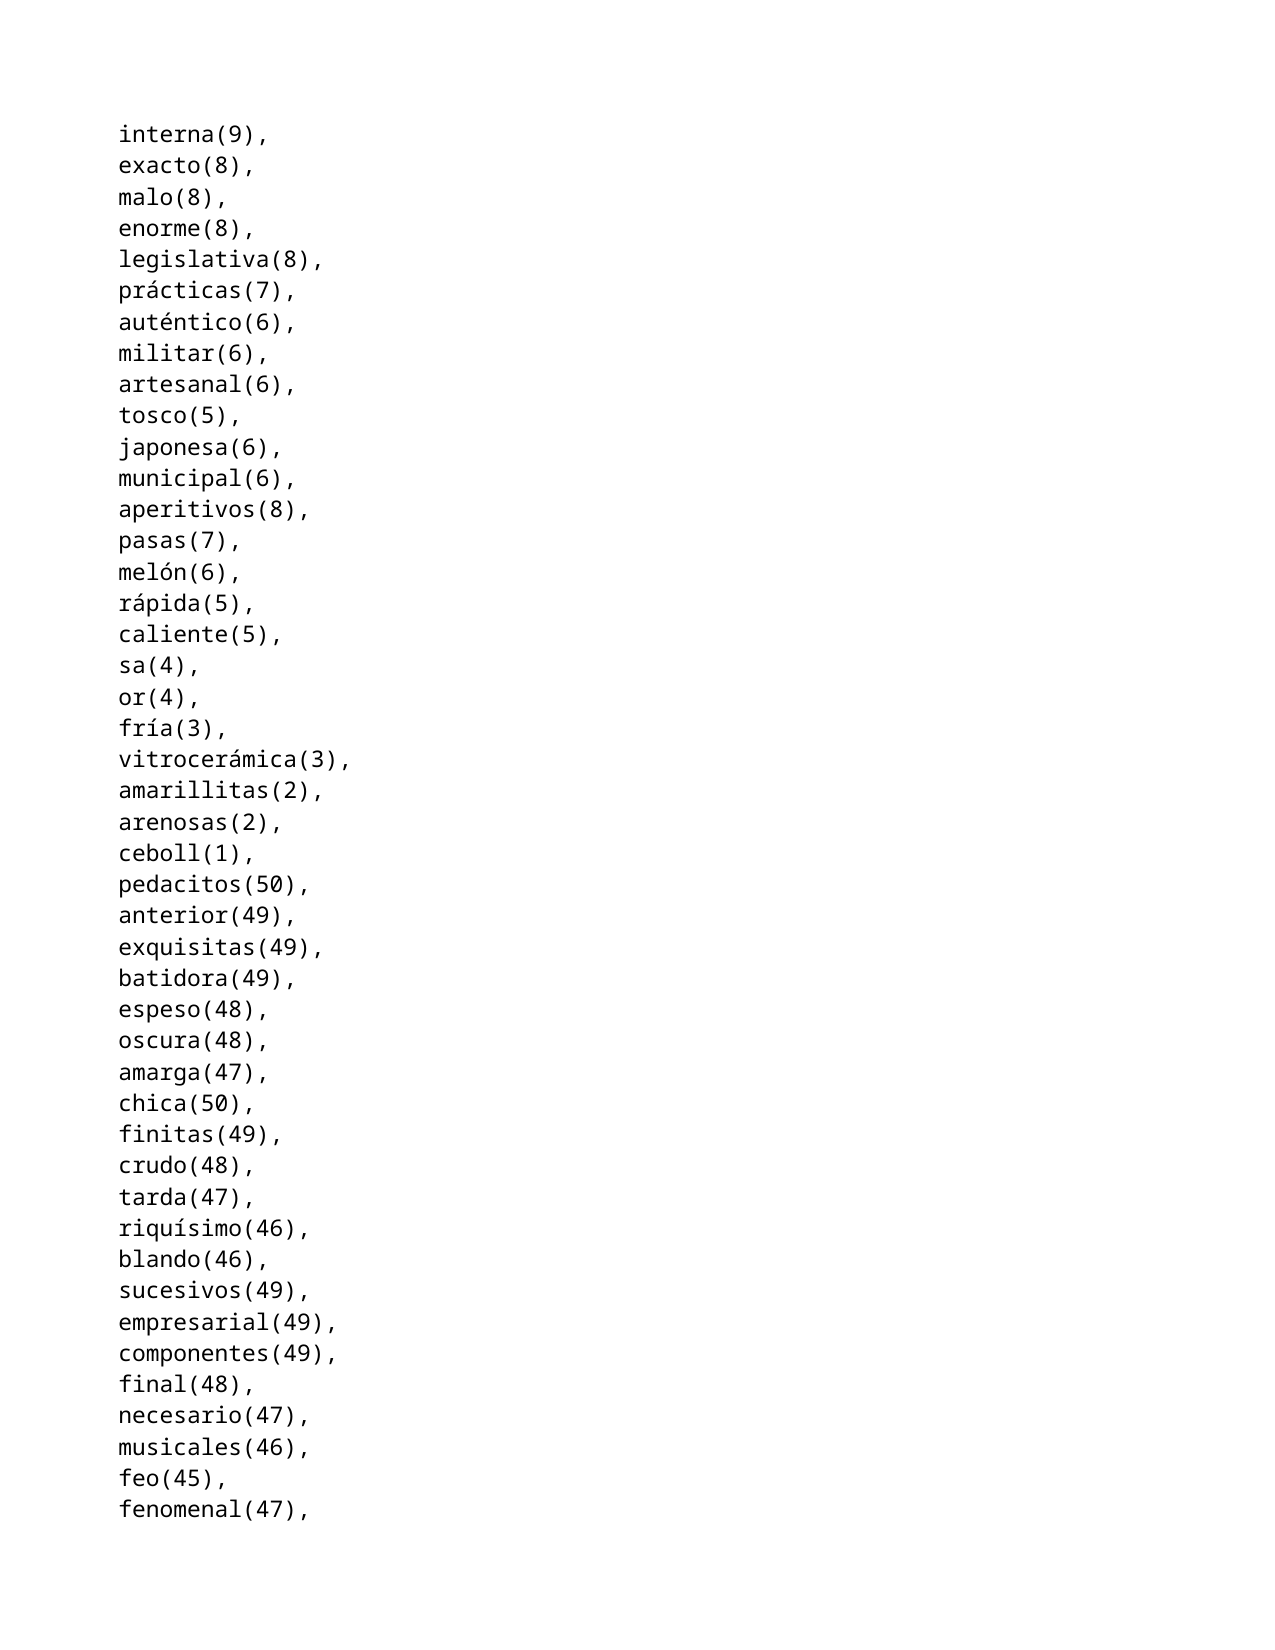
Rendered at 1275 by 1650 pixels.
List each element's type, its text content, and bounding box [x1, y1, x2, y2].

text oscura(48), [118, 1024, 1157, 1056]
text fenomenal(47), [118, 1493, 1157, 1524]
text pedacitos(50), [118, 868, 1157, 899]
text sa(4), [118, 649, 1157, 681]
text vitrocerámica(3), [118, 743, 1157, 774]
text finitas(49), [118, 1118, 1157, 1149]
text amarga(47), [118, 1056, 1157, 1087]
text pasas(7), [118, 524, 1157, 556]
text empresarial(49), [118, 1306, 1157, 1337]
text componentes(49), [118, 1337, 1157, 1368]
text or(4), [118, 681, 1157, 712]
text crudo(48), [118, 1149, 1157, 1181]
text interna(9), [118, 118, 1157, 149]
text prácticas(7), [118, 274, 1157, 306]
text ceboll(1), [118, 837, 1157, 868]
text melón(6), [118, 556, 1157, 587]
text anterior(49), [118, 899, 1157, 931]
text final(48), [118, 1368, 1157, 1399]
text tarda(47), [118, 1181, 1157, 1212]
text exacto(8), [118, 149, 1157, 181]
text tosco(5), [118, 399, 1157, 431]
text blando(46), [118, 1243, 1157, 1274]
text sucesivos(49), [118, 1274, 1157, 1306]
text espeso(48), [118, 993, 1157, 1024]
text riquísimo(46), [118, 1212, 1157, 1243]
text batidora(49), [118, 962, 1157, 993]
text enorme(8), [118, 212, 1157, 243]
text artesanal(6), [118, 368, 1157, 399]
text necesario(47), [118, 1399, 1157, 1431]
text musicales(46), [118, 1431, 1157, 1462]
text militar(6), [118, 337, 1157, 368]
text japonesa(6), [118, 431, 1157, 462]
text malo(8), [118, 181, 1157, 212]
text aperitivos(8), [118, 493, 1157, 524]
text municipal(6), [118, 462, 1157, 493]
text legislativa(8), [118, 243, 1157, 274]
text amarillitas(2), [118, 774, 1157, 806]
text fría(3), [118, 712, 1157, 743]
text rápida(5), [118, 587, 1157, 618]
text auténtico(6), [118, 306, 1157, 337]
text exquisitas(49), [118, 931, 1157, 962]
text chica(50), [118, 1087, 1157, 1118]
text feo(45), [118, 1462, 1157, 1493]
text caliente(5), [118, 618, 1157, 649]
text arenosas(2), [118, 806, 1157, 837]
